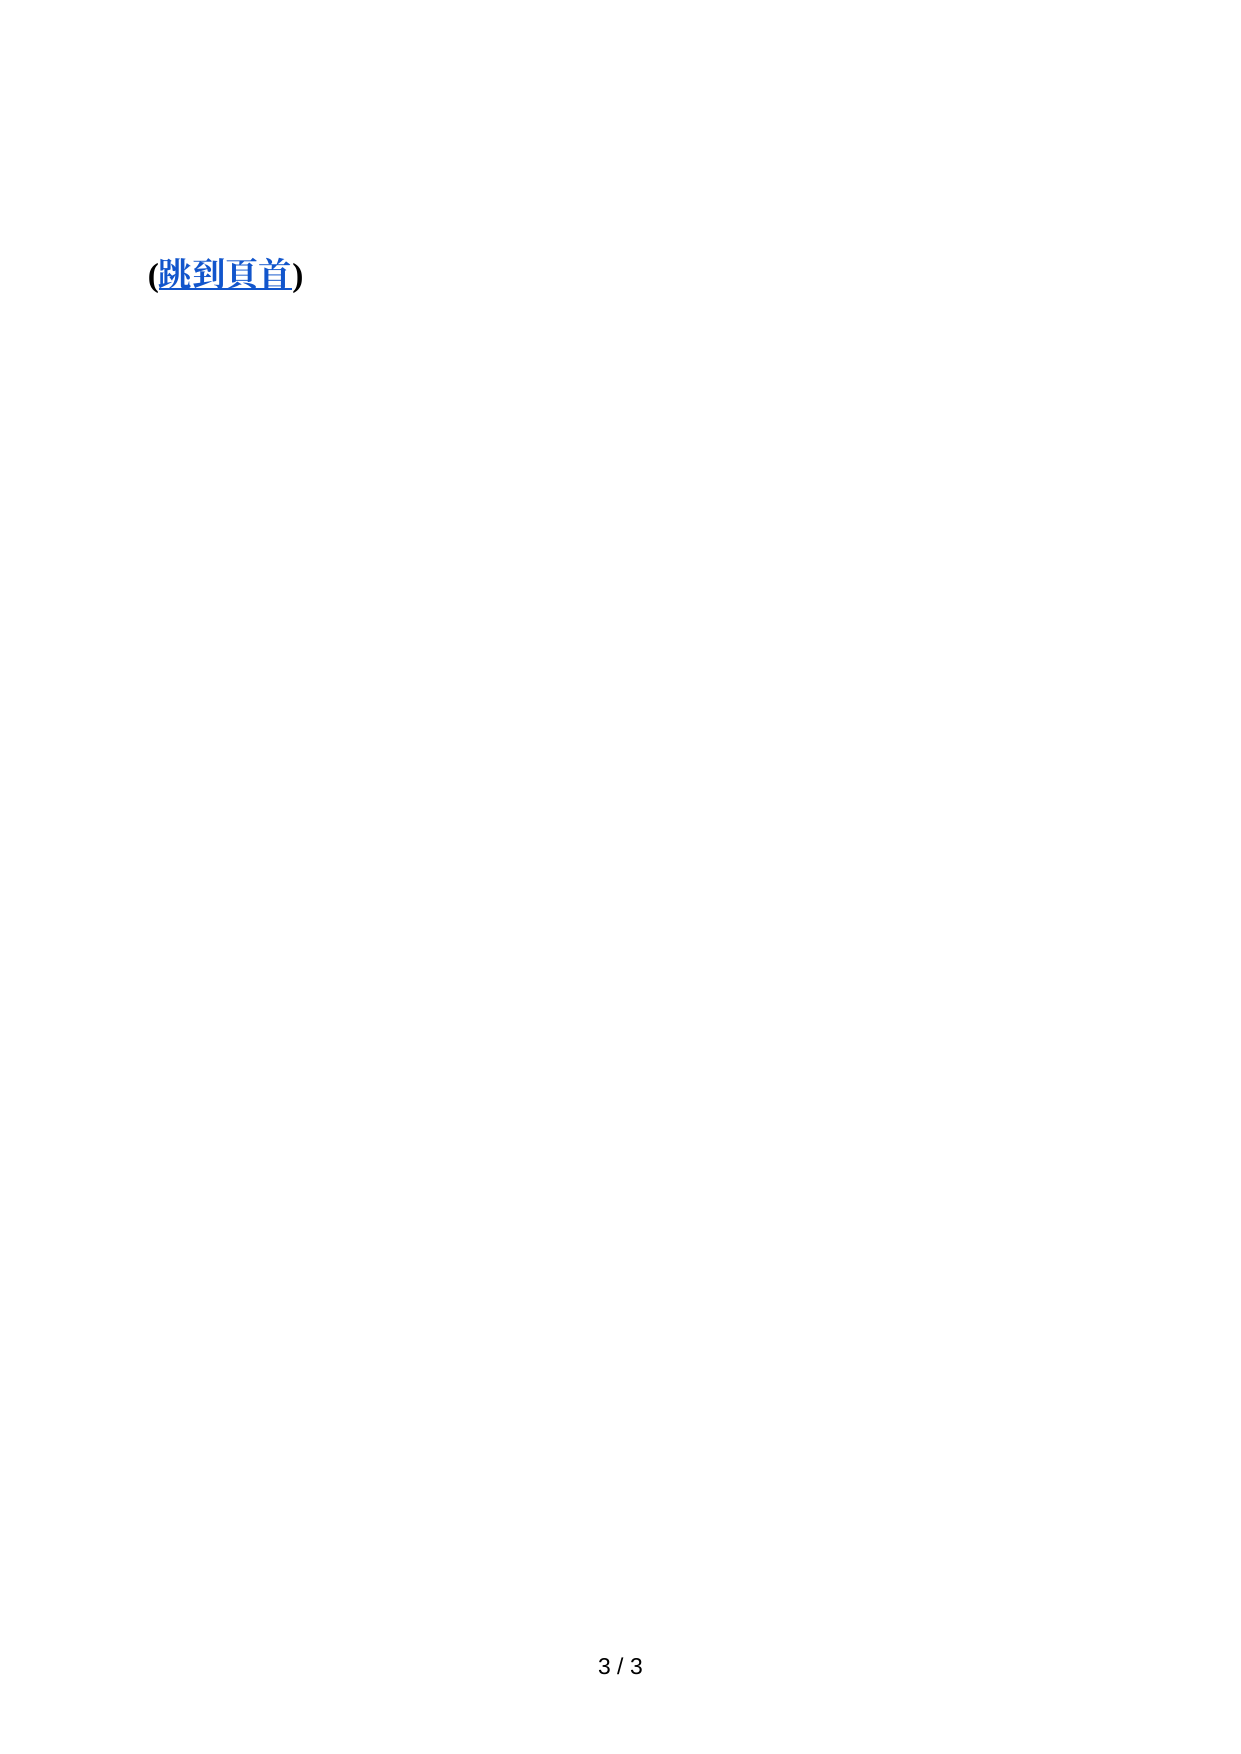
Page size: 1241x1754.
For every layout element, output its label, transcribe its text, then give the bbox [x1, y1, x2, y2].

subtitle (跳到頁首) [148, 255, 1093, 293]
